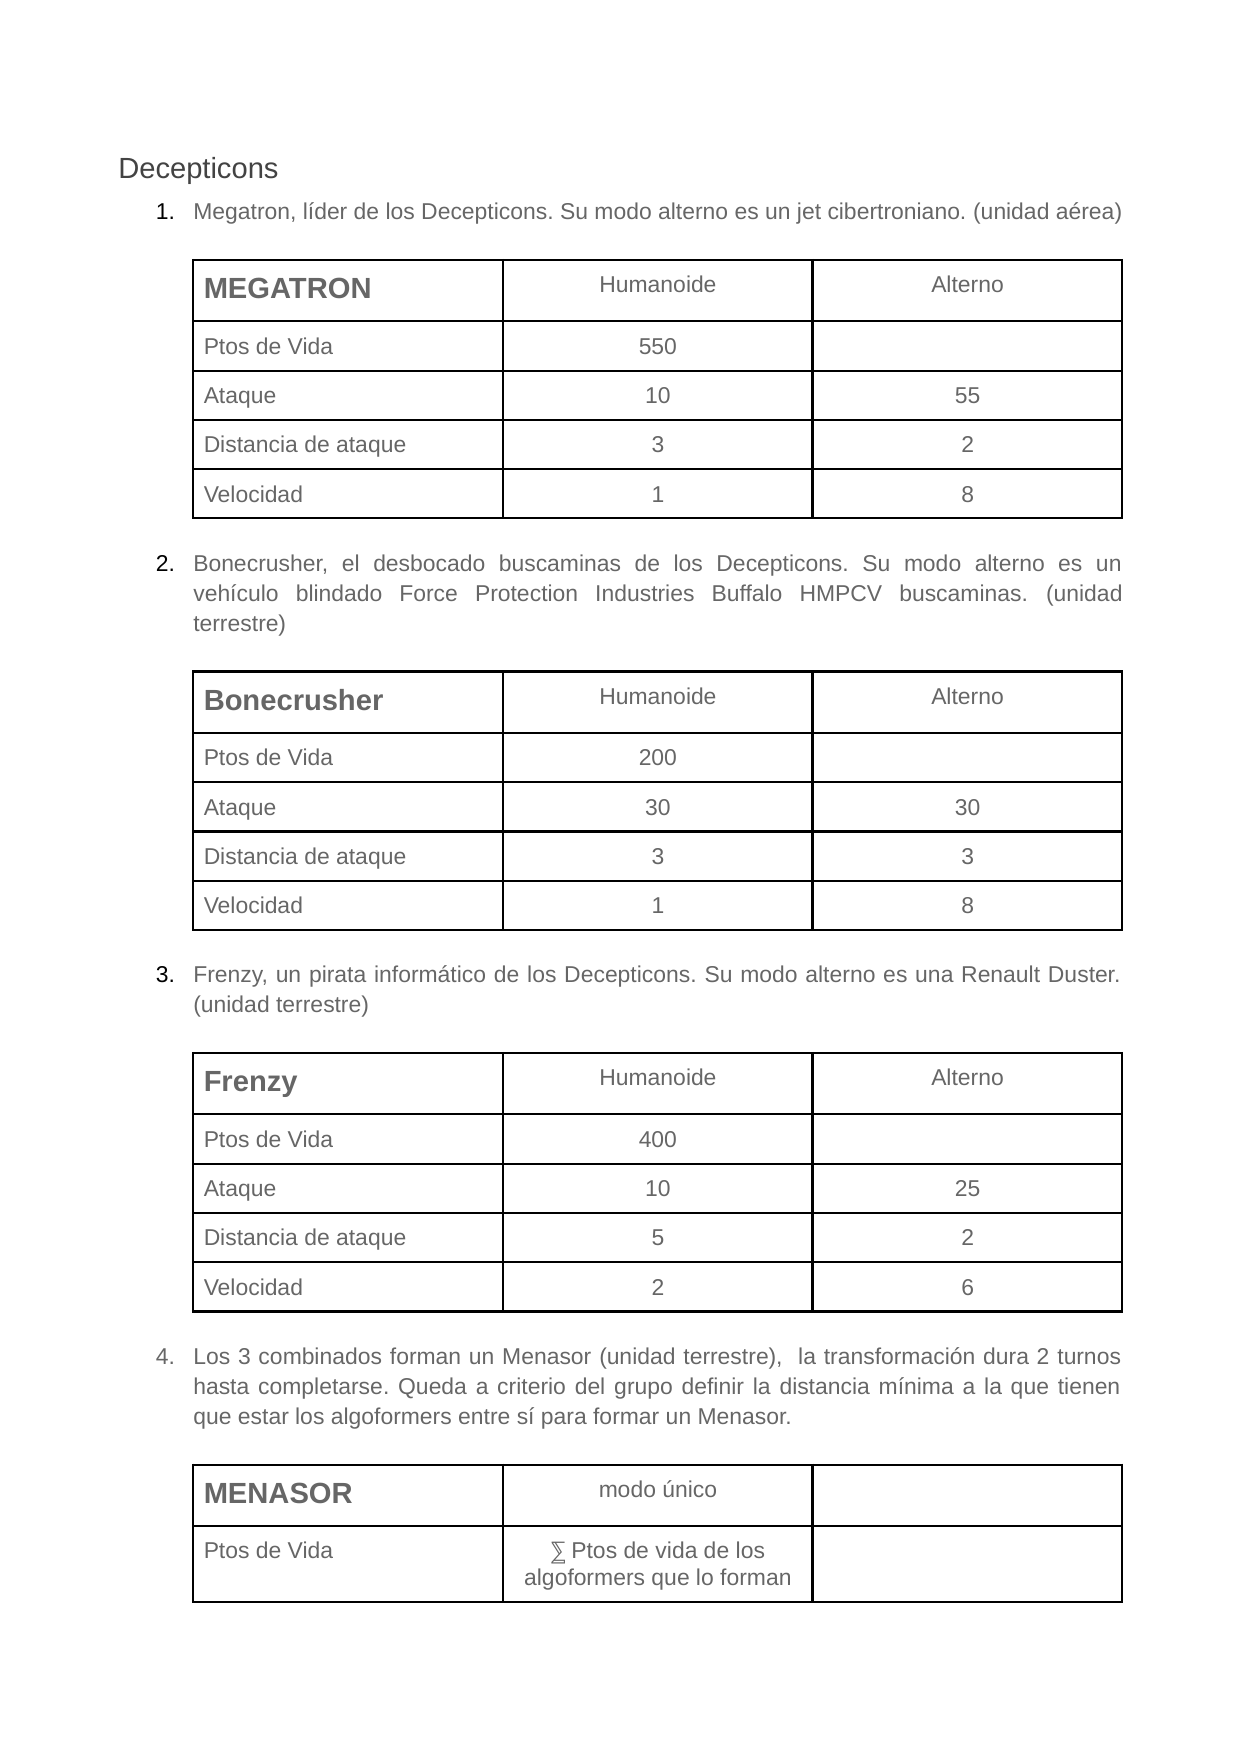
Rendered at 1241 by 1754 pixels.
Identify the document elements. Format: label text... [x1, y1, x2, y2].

table_header Humanoide [504, 261, 811, 320]
table_cell Ptos de Vida [194, 734, 502, 781]
table_header Bonecrusher [194, 673, 502, 732]
list Megatron, líder de los Decepticons. Su modo alterno es un jet cibertroniano. (unidad aérea) [156, 198, 1122, 225]
table_cell 2 [814, 1214, 1121, 1261]
table_cell Velocidad [194, 1263, 502, 1310]
table_cell 55 [814, 372, 1121, 419]
table_cell Ataque [194, 1165, 502, 1212]
table_header Alterno [814, 261, 1121, 320]
table_header Humanoide [504, 1054, 811, 1113]
table_cell 550 [504, 322, 811, 369]
table_cell Velocidad [194, 470, 502, 517]
table_cell Distancia de ataque [194, 1214, 502, 1261]
table_cell 2 [814, 421, 1121, 468]
list Los 3 combinados forman un Menasor (unidad terrestre), la transformación dura 2 turnos hasta completarse. Queda a criterio del grupo definir la distancia mínima a la que tienen que estar los algoformers entre sí para formar un Menasor. [156, 1343, 1122, 1429]
table_cell 1 [504, 882, 811, 929]
table_header modo único [504, 1466, 811, 1525]
table_cell 2 [504, 1263, 811, 1310]
table_cell 5 [504, 1214, 811, 1261]
table_cell Distancia de ataque [194, 833, 502, 880]
table_cell Ataque [194, 783, 502, 830]
table_cell Ataque [194, 372, 502, 419]
table_cell [814, 1115, 1121, 1163]
table_cell 6 [814, 1263, 1121, 1310]
table_header Humanoide [504, 673, 811, 732]
list Bonecrusher, el desbocado buscaminas de los Decepticons. Su modo alterno es un vehículo blindado Force Protection Industries Buffalo HMPCV buscaminas. (unidad terrestre) [156, 549, 1122, 636]
table_cell 30 [504, 783, 811, 830]
table_header Frenzy [194, 1054, 502, 1113]
table_cell 1 [504, 470, 811, 517]
table_header MENASOR [194, 1466, 502, 1525]
table_cell [814, 322, 1121, 369]
subtitle Decepticons [118, 151, 1122, 185]
table_cell ⅀ Ptos de vida de los algoformers que lo forman [504, 1527, 811, 1601]
table_cell 30 [814, 783, 1121, 830]
table_cell 10 [504, 372, 811, 419]
table_header Alterno [814, 1054, 1121, 1113]
table_cell 8 [814, 470, 1121, 517]
table_cell 3 [504, 421, 811, 468]
table_cell 3 [814, 833, 1121, 880]
table_cell Velocidad [194, 882, 502, 929]
table_cell Ptos de Vida [194, 1527, 502, 1601]
table_cell Ptos de Vida [194, 322, 502, 369]
table_cell [814, 1527, 1121, 1601]
table_cell Distancia de ataque [194, 421, 502, 468]
table_header Alterno [814, 673, 1121, 732]
table_cell Ptos de Vida [194, 1115, 502, 1163]
table_cell [814, 734, 1121, 781]
table_cell 3 [504, 833, 811, 880]
list Frenzy, un pirata informático de los Decepticons. Su modo alterno es una Renault Duster. (unidad terrestre) [156, 961, 1122, 1018]
table_header [814, 1466, 1121, 1525]
table_cell 25 [814, 1165, 1121, 1212]
table_header MEGATRON [194, 261, 502, 320]
table_cell 10 [504, 1165, 811, 1212]
table_cell 200 [504, 734, 811, 781]
table_cell 8 [814, 882, 1121, 929]
table_cell 400 [504, 1115, 811, 1163]
